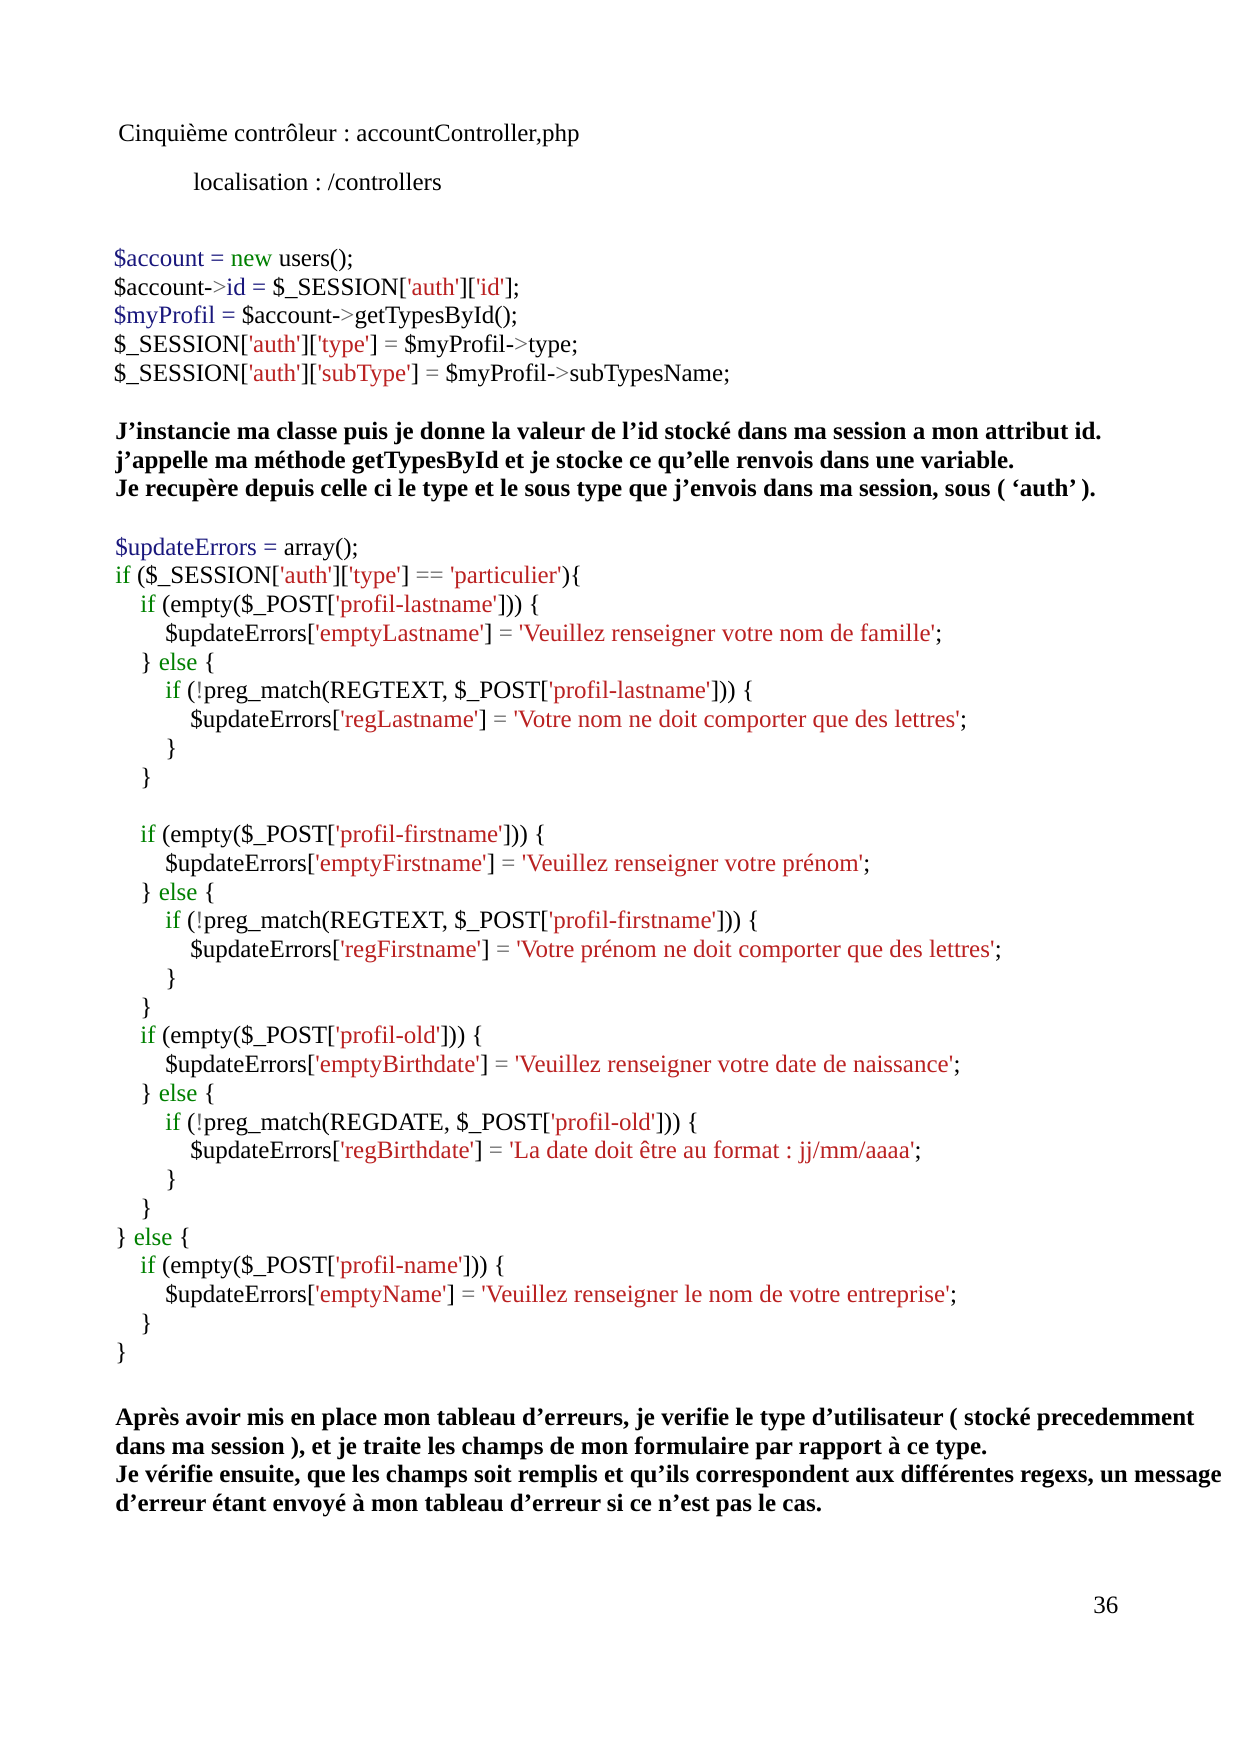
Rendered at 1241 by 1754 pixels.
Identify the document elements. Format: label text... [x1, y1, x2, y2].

text 36 [118, 1590, 1122, 1619]
text localisation : /controllers [118, 167, 1122, 196]
text Cinquième contrôleur : accountController,php [118, 118, 1122, 147]
